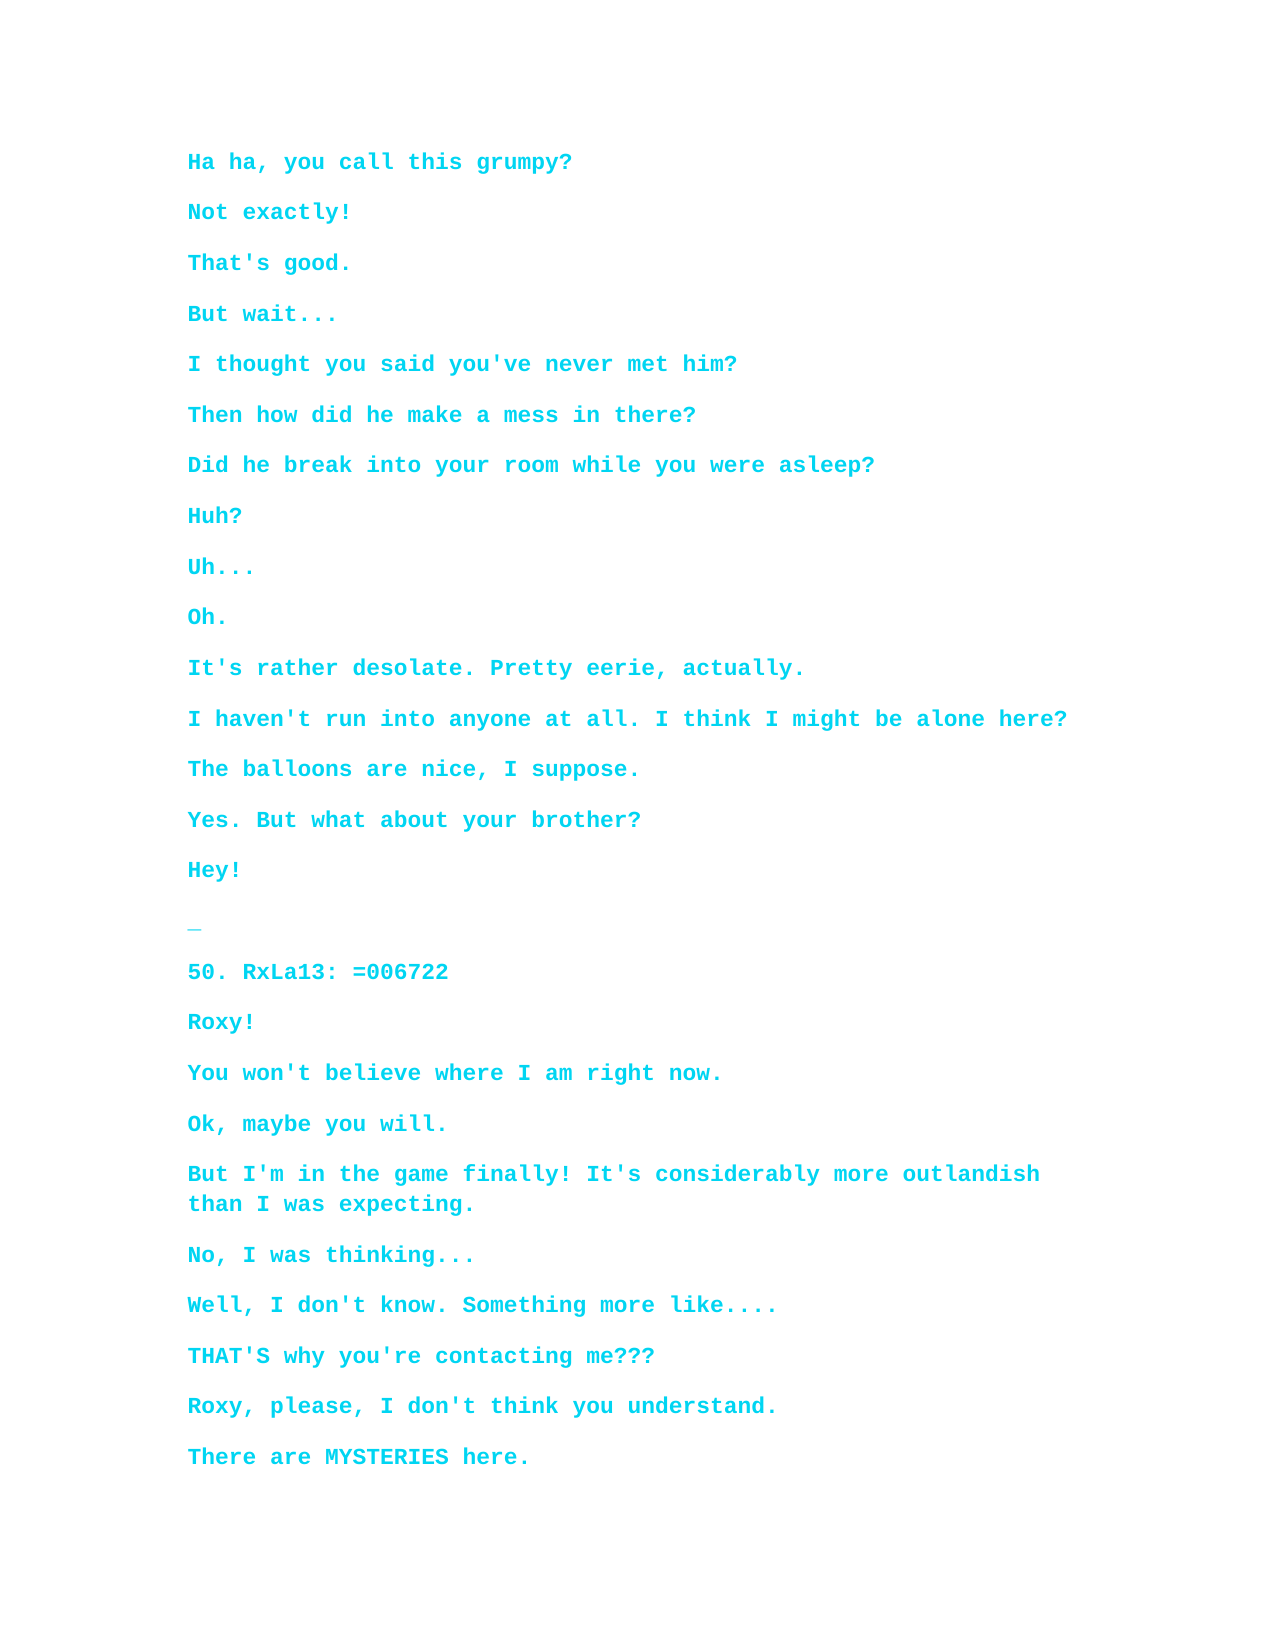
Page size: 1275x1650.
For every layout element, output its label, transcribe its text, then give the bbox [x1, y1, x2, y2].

text But I'm in the game finally! It's considerably more outlandish than I was expecting. [187, 1162, 1087, 1218]
text But wait... [187, 302, 1087, 328]
text Well, I don't know. Something more like.... [187, 1293, 1087, 1319]
text Roxy! [187, 1011, 1087, 1037]
text Hey! [187, 859, 1087, 885]
text Ok, maybe you will. [187, 1112, 1087, 1138]
text Huh? [187, 504, 1087, 530]
text I thought you said you've never met him? [187, 352, 1087, 378]
text It's rather desolate. Pretty eerie, actually. [187, 656, 1087, 682]
text There are MYSTERIES here. [187, 1445, 1087, 1471]
text Oh. [187, 606, 1087, 632]
text Ha ha, you call this grumpy? [187, 150, 1087, 176]
text Yes. But what about your brother? [187, 808, 1087, 834]
text Uh... [187, 555, 1087, 581]
text 50. RxLa13: =006722 [187, 960, 1087, 986]
text I haven't run into anyone at all. I think I might be alone here? [187, 707, 1087, 733]
text You won't believe where I am right now. [187, 1061, 1087, 1087]
text Did he break into your room while you were asleep? [187, 454, 1087, 480]
text Roxy, please, I don't think you understand. [187, 1395, 1087, 1421]
text THAT'S why you're contacting me??? [187, 1344, 1087, 1370]
text No, I was thinking... [187, 1243, 1087, 1269]
text The balloons are nice, I suppose. [187, 757, 1087, 783]
text Then how did he make a mess in there? [187, 403, 1087, 429]
text Not exactly! [187, 201, 1087, 227]
text That's good. [187, 251, 1087, 277]
text _ [187, 909, 1087, 935]
